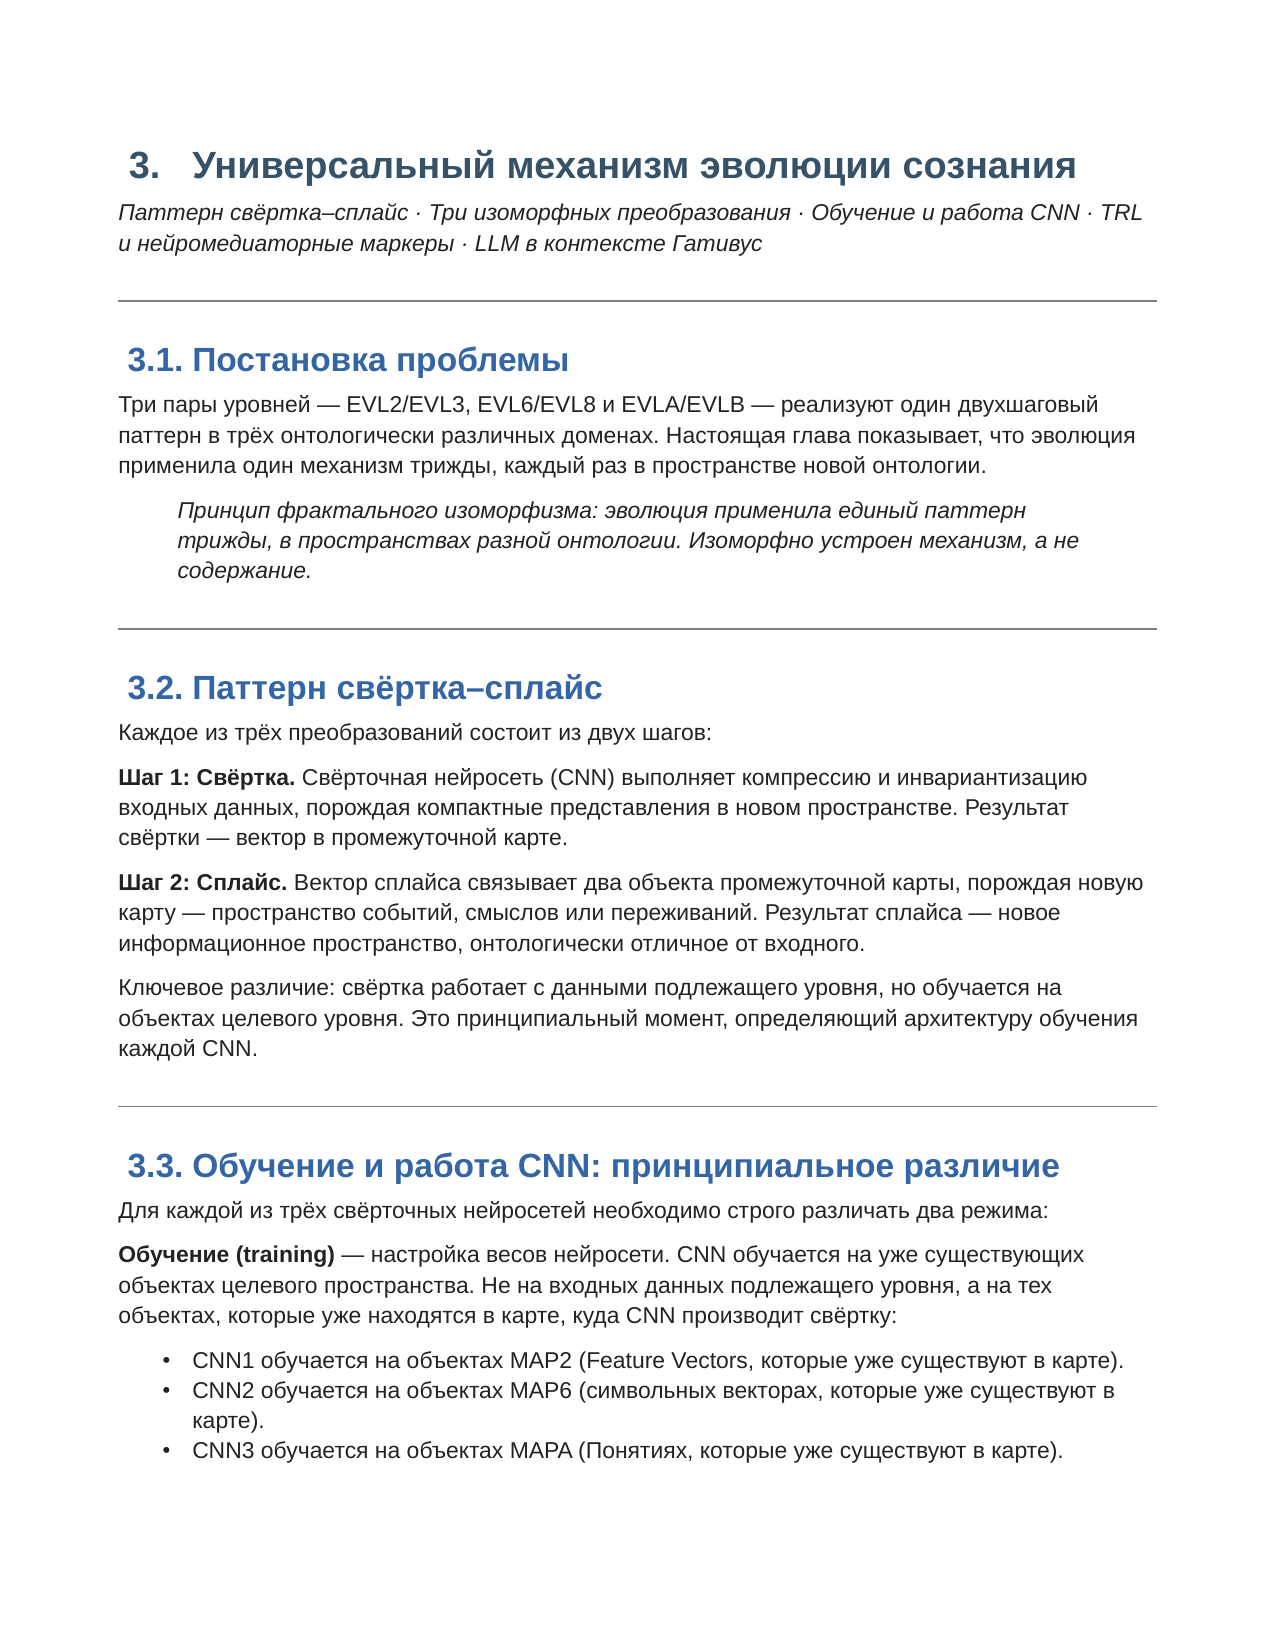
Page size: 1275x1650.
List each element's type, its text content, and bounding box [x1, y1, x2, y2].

text Принцип фрактального изоморфизма: эволюция применила единый паттерн трижды, в пространствах разной онтологии. Изоморфно устроен механизм, а не содержание. [177, 497, 1098, 583]
subtitle Универсальный механизм эволюции сознания [118, 143, 1157, 187]
text Шаг 2: Сплайс. Вектор сплайса связывает два объекта промежуточной карты, порождая новую карту — пространство событий, смыслов или переживаний. Результат сплайса — новое информационное пространство, онтологически отличное от входного. [118, 869, 1157, 956]
text Паттерн свёртка–сплайс · Три изоморфных преобразования · Обучение и работа CNN · TRL и нейромедиаторные маркеры · LLM в контексте Гативус [118, 199, 1157, 256]
list CNN3 обучается на объектах MAPA (Понятиях, которые уже существуют в карте). [162, 1437, 1157, 1464]
text Шаг 1: Свёртка. Свёрточная нейросеть (CNN) выполняет компрессию и инвариантизацию входных данных, порождая компактные представления в новом пространстве. Результат свёртки — вектор в промежуточной карте. [118, 764, 1157, 851]
text Три пары уровней — EVL2/EVL3, EVL6/EVL8 и EVLA/EVLB — реализуют один двухшаговый паттерн в трёх онтологически различных доменах. Настоящая глава показывает, что эволюция применила один механизм трижды, каждый раз в пространстве новой онтологии. [118, 391, 1157, 478]
text Обучение (training) — настройка весов нейросети. CNN обучается на уже существующих объектах целевого пространства. Не на входных данных подлежащего уровня, а на тех объектах, которые уже находятся в карте, куда CNN производит свёртку: [118, 1241, 1157, 1328]
list CNN2 обучается на объектах MAP6 (символьных векторах, которые уже существуют в карте). [162, 1377, 1157, 1433]
text Каждое из трёх преобразований состоит из двух шагов: [118, 719, 1157, 745]
text Для каждой из трёх свёрточных нейросетей необходимо строго различать два режима: [118, 1197, 1157, 1223]
subtitle Паттерн свёртка–сплайс [118, 668, 1157, 707]
list CNN1 обучается на объектах MAP2 (Feature Vectors, которые уже существуют в карте). [162, 1347, 1157, 1373]
subtitle Постановка проблемы [118, 340, 1157, 379]
subtitle Обучение и работа CNN: принципиальное различие [118, 1146, 1157, 1184]
text Ключевое различие: свёртка работает с данными подлежащего уровня, но обучается на объектах целевого уровня. Это принципиальный момент, определяющий архитектуру обучения каждой CNN. [118, 974, 1157, 1061]
